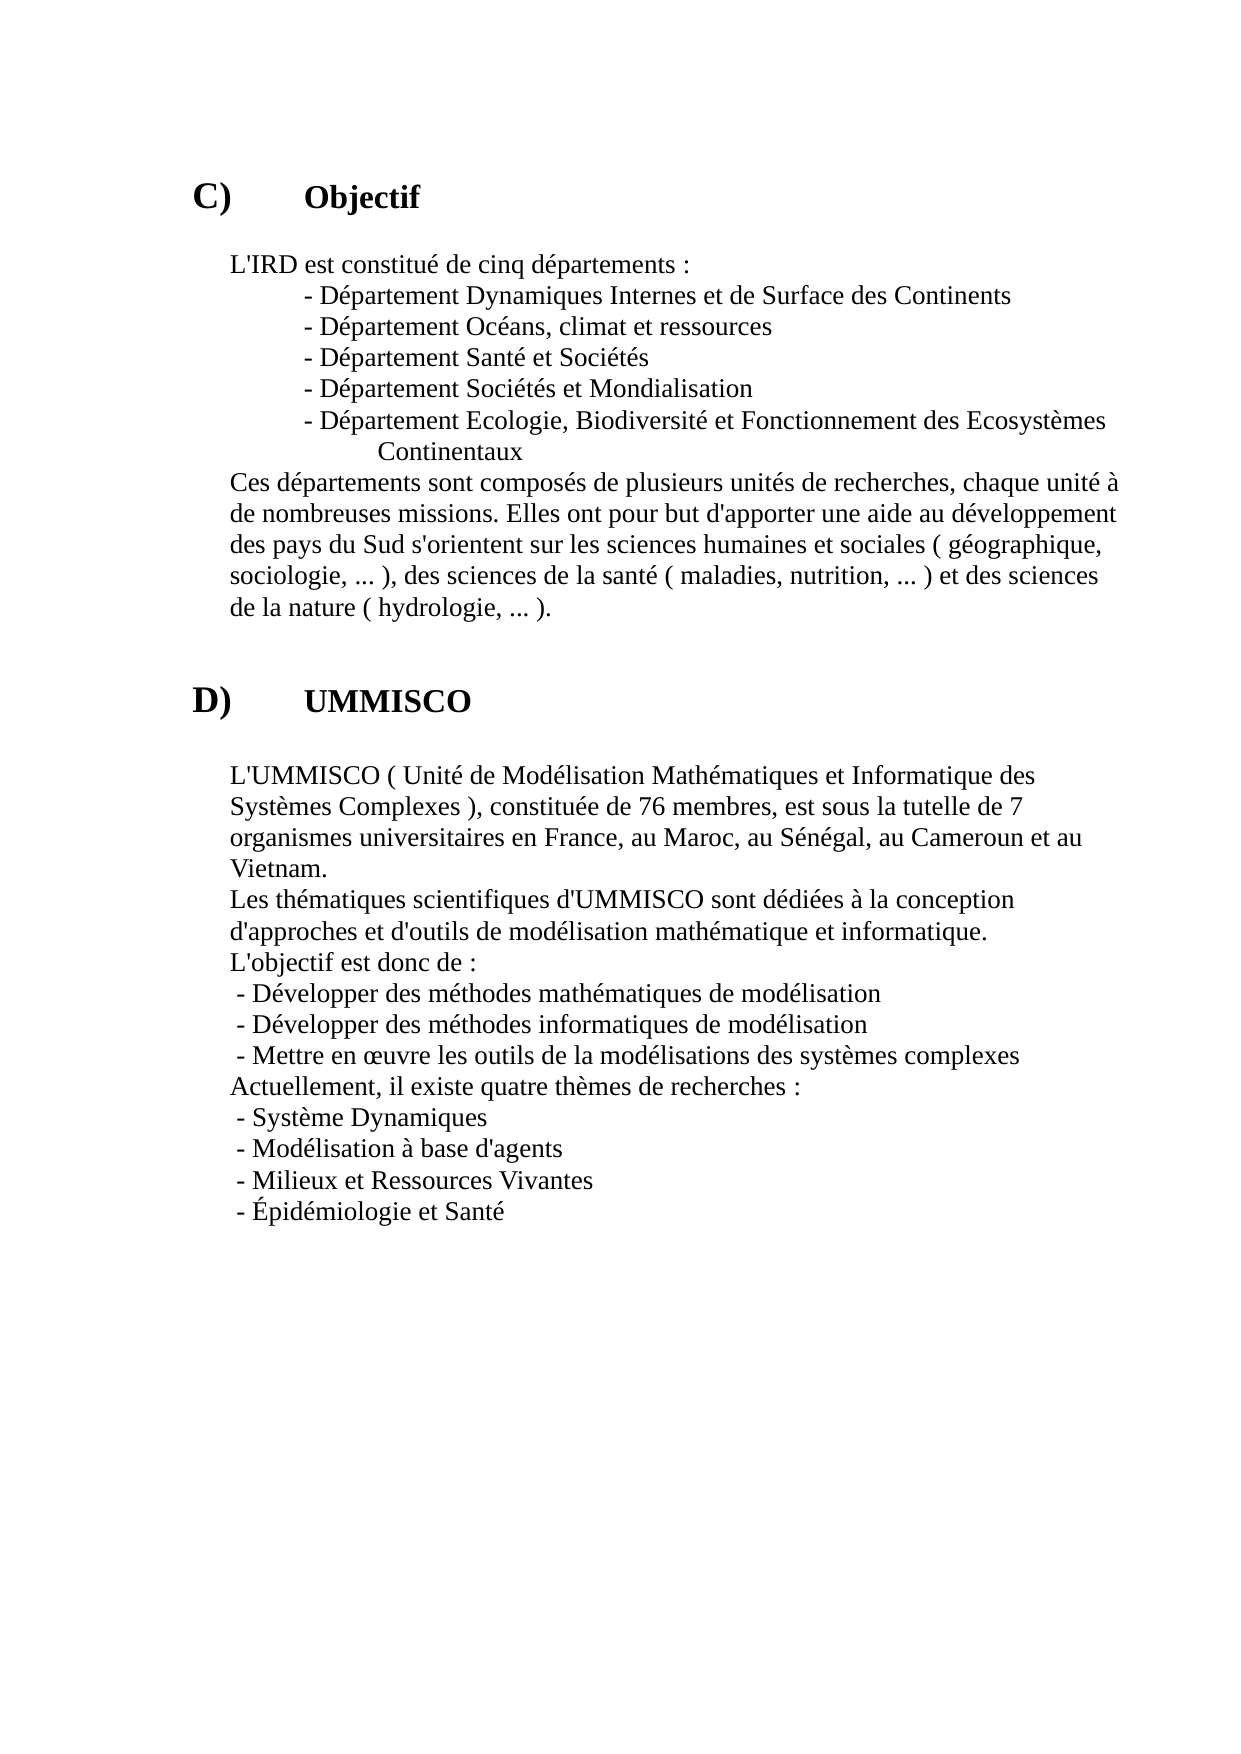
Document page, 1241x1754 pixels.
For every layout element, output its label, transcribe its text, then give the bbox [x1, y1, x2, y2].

list [192, 118, 1123, 161]
list Objectif L'IRD est constitué de cinq départements : - Département Dynamiques Internes et de Surface des Continents - Département Océans, climat et ressources - Département Santé et Sociétés - Département Sociétés et Mondialisation - Département Ecologie, Biodiversité et Fonctionnement des Ecosystèmes Continentaux Ces départements sont composés de plusieurs unités de recherches, chaque unité à de nombreuses missions. Elles ont pour but d'apporter une aide au développement des pays du Sud s'orientent sur les sciences humaines et sociales ( géographique, sociologie, ... ), des sciences de la santé ( maladies, nutrition, ... ) et des sciences de la nature ( hydrologie, ... ). [192, 174, 1123, 665]
list UMMISCO L'UMMISCO ( Unité de Modélisation Mathématiques et Informatique des Systèmes Complexes ), constituée de 76 membres, est sous la tutelle de 7 organismes universitaires en France, au Maroc, au Sénégal, au Cameroun et au Vietnam. Les thématiques scientifiques d'UMMISCO sont dédiées à la conception d'approches et d'outils de modélisation mathématique et informatique. L'objectif est donc de : - Développer des méthodes mathématiques de modélisation - Développer des méthodes informatiques de modélisation - Mettre en œuvre les outils de la modélisations des systèmes complexes Actuellement, il existe quatre thèmes de recherches : - Système Dynamiques - Modélisation à base d'agents - Milieux et Ressources Vivantes - Épidémiologie et Santé [192, 677, 1123, 1226]
